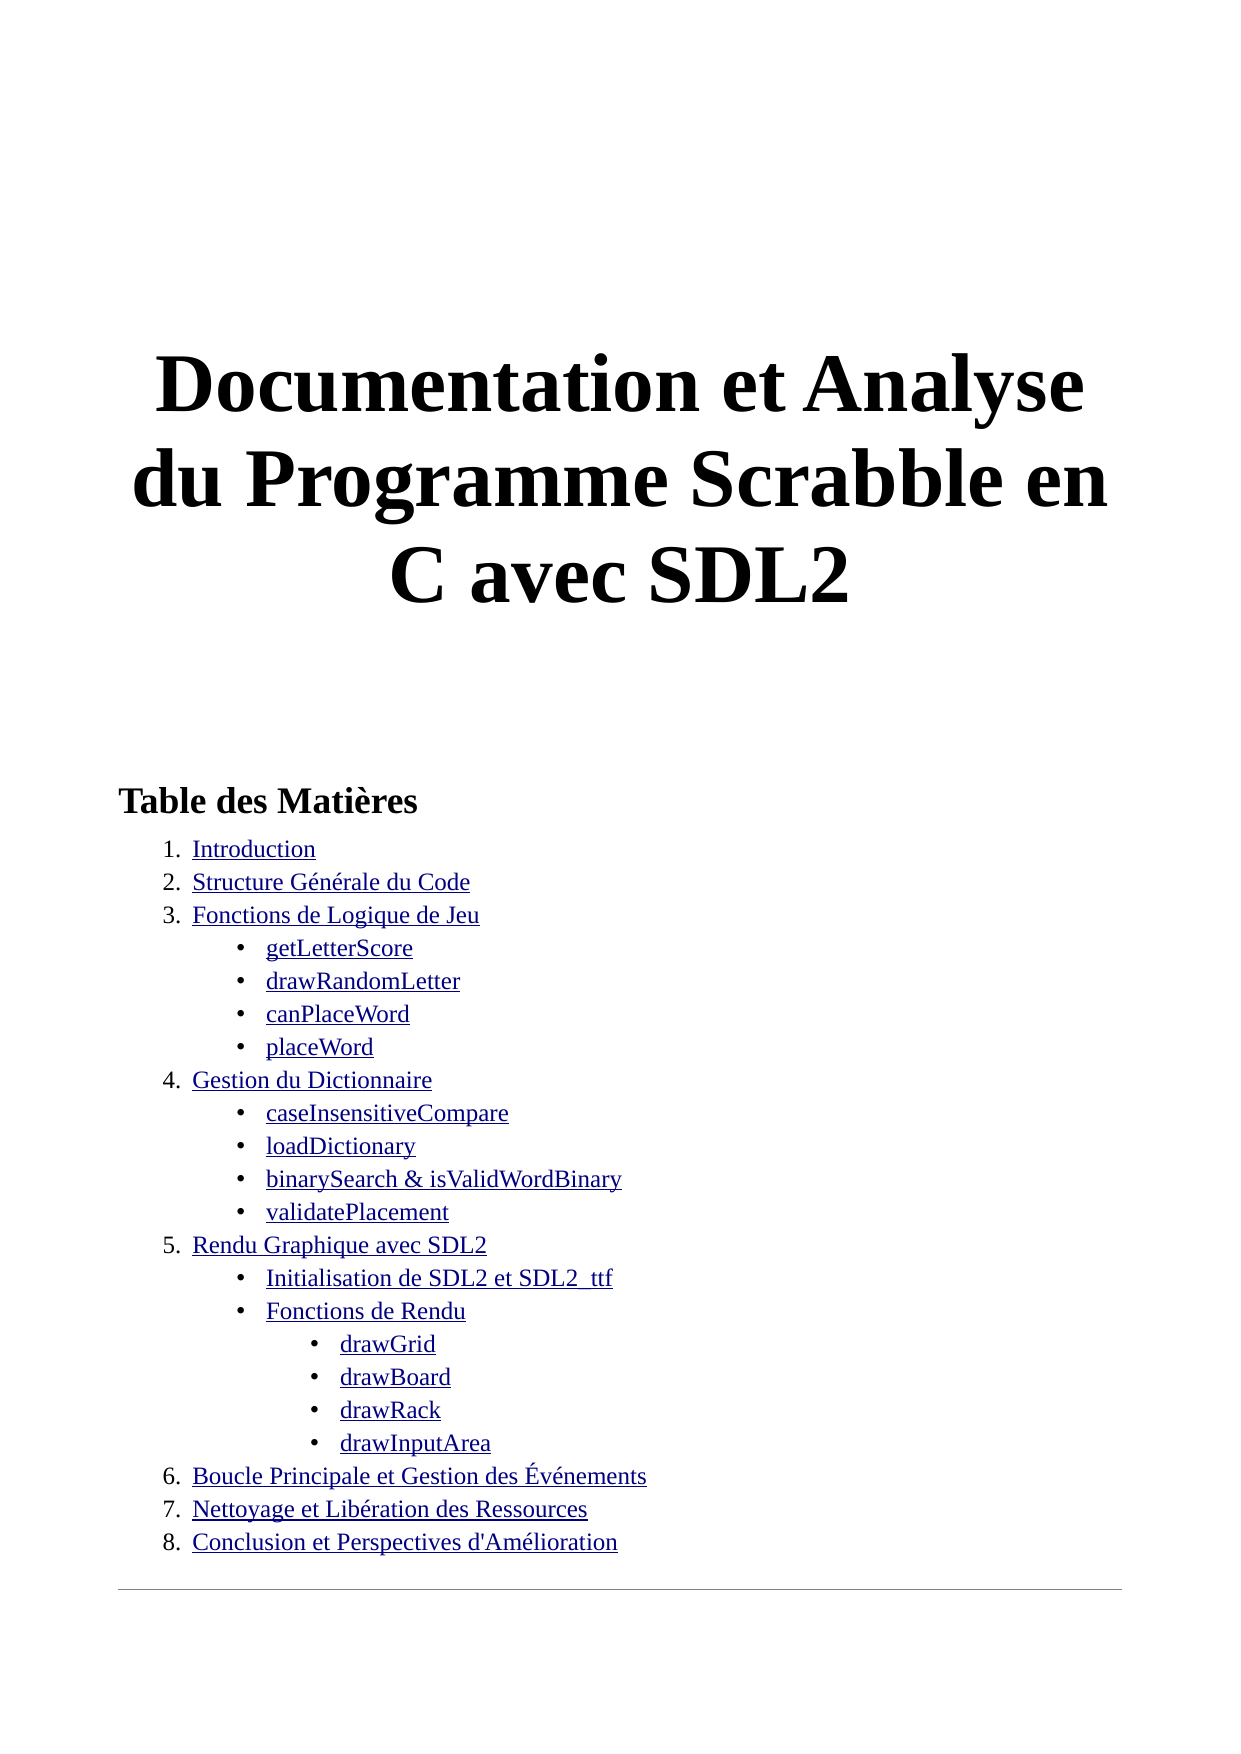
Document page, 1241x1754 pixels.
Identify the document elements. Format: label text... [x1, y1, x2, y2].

subtitle Table des Matières [118, 778, 1122, 821]
list loadDictionary [236, 1131, 1122, 1159]
list Nettoyage et Libération des Ressources [162, 1494, 1122, 1523]
list Conclusion et Perspectives d'Amélioration [162, 1527, 1122, 1556]
list Structure Générale du Code [162, 867, 1122, 895]
list binarySearch & isValidWordBinary [236, 1164, 1122, 1193]
list drawInputArea [310, 1428, 1122, 1457]
list drawRandomLetter [236, 966, 1122, 994]
list Rendu Graphique avec SDL2 [162, 1230, 1122, 1259]
list Fonctions de Rendu [236, 1296, 1122, 1325]
list validatePlacement [236, 1197, 1122, 1226]
list canPlaceWord [236, 999, 1122, 1027]
list Fonctions de Logique de Jeu [162, 900, 1122, 928]
subtitle Documentation et Analyse du Programme Scrabble en C avec SDL2 [118, 333, 1122, 621]
list getLetterScore [236, 933, 1122, 961]
list drawRack [310, 1395, 1122, 1424]
list Gestion du Dictionnaire [162, 1065, 1122, 1093]
list drawBoard [310, 1362, 1122, 1391]
list caseInsensitiveCompare [236, 1098, 1122, 1127]
list Introduction [162, 834, 1122, 862]
list placeWord [236, 1032, 1122, 1061]
list Boucle Principale et Gestion des Événements [162, 1461, 1122, 1490]
list drawGrid [310, 1329, 1122, 1358]
list Initialisation de SDL2 et SDL2_ttf [236, 1263, 1122, 1292]
